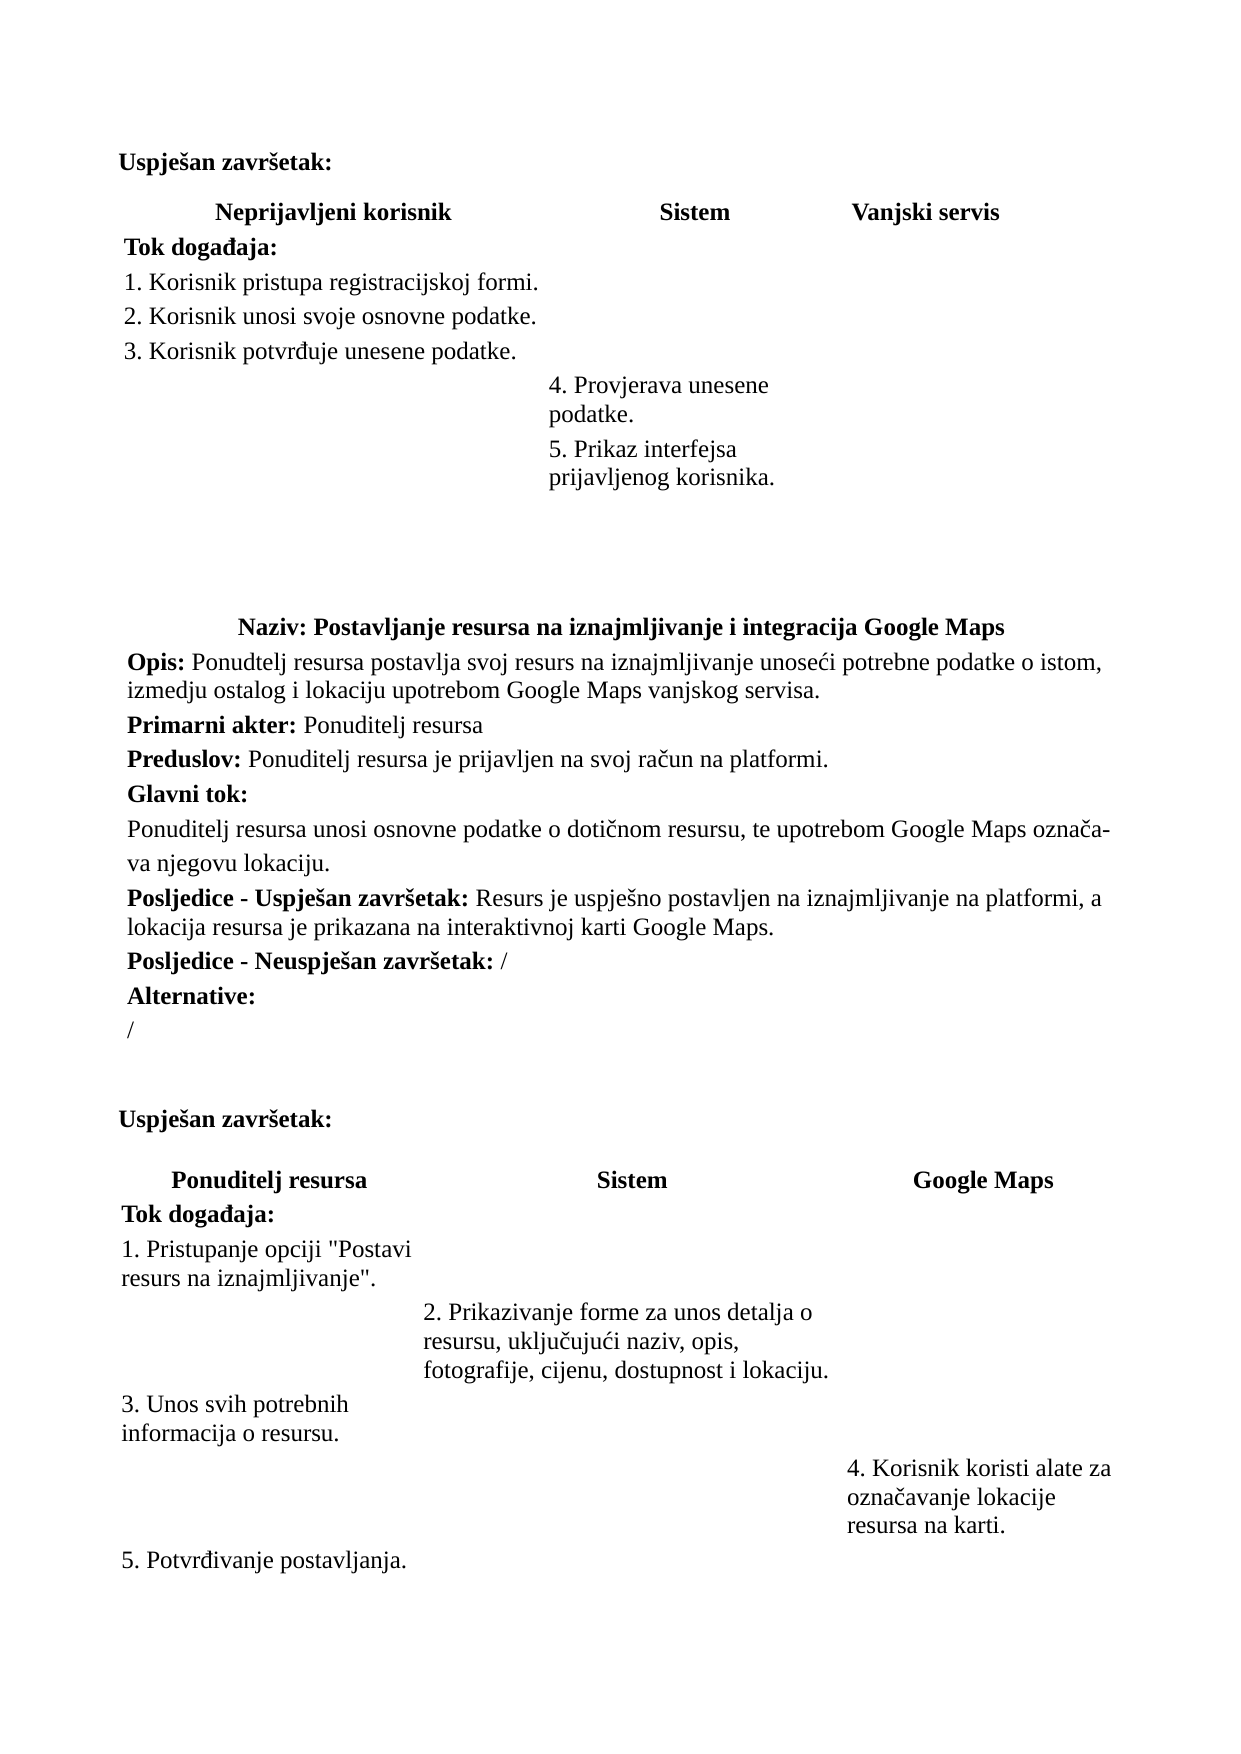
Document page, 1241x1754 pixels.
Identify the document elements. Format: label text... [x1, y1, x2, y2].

table_cell 5. Prikaz interfejsa prijavljenog korisnika. [546, 431, 844, 494]
table_cell Glavni tok: [124, 776, 1119, 811]
table_header Vanjski servis [844, 195, 1007, 229]
table_header Ponuditelj resursa [118, 1162, 420, 1197]
table_cell [546, 229, 844, 264]
table_cell [844, 1295, 1122, 1387]
table_cell [844, 368, 1007, 431]
table_cell [420, 1450, 844, 1542]
table_cell Preduslov: Ponuditelj resursa je prijavljen na svoj račun na platformi. [124, 742, 1119, 776]
text Uspješan završetak: [118, 147, 1122, 176]
table_cell Alternative: [124, 978, 1119, 1012]
table_cell [844, 298, 1007, 333]
table_cell [844, 333, 1007, 367]
table_cell Posljedice - Uspješan završetak: Resurs je uspješno postavljen na iznajmljivanje na platformi, a lokacija resursa je prikazana na interaktivnoj karti Google Maps. [124, 880, 1119, 943]
table_header Neprijavljeni korisnik [121, 195, 546, 229]
table_cell [844, 229, 1007, 264]
table_cell 3. Unos svih potrebnih informacija o resursu. [118, 1387, 420, 1450]
table_cell [844, 1542, 1122, 1577]
table_cell [118, 1450, 420, 1542]
table_cell [844, 431, 1007, 494]
table_cell [420, 1387, 844, 1450]
table_header Google Maps [844, 1162, 1122, 1197]
table_cell Ponuditelj resursa unosi osnovne podatke o dotičnom resursu, te upotrebom Google Maps označa- [124, 811, 1119, 845]
table_cell [546, 264, 844, 298]
table_header Naziv: Postavljanje resursa na iznajmljivanje i integracija Google Maps [124, 609, 1119, 644]
table_cell [844, 1197, 1122, 1231]
table_cell 5. Potvrđivanje postavljanja. [118, 1542, 420, 1577]
table_cell 3. Korisnik potvrđuje unesene podatke. [121, 333, 546, 367]
table_cell 1. Pristupanje opciji "Postavi resurs na iznajmljivanje". [118, 1231, 420, 1294]
table_cell [546, 298, 844, 333]
table_cell [844, 1387, 1122, 1450]
table_cell 4. Korisnik koristi alate za označavanje lokacije resursa na karti. [844, 1450, 1122, 1542]
table_cell Primarni akter: Ponuditelj resursa [124, 707, 1119, 742]
table_cell [420, 1231, 844, 1294]
table_cell [121, 431, 546, 494]
table_cell / [124, 1013, 1119, 1047]
table_cell [844, 264, 1007, 298]
table_cell 2. Korisnik unosi svoje osnovne podatke. [121, 298, 546, 333]
table_cell [420, 1542, 844, 1577]
table_cell [121, 368, 546, 431]
table_cell [420, 1197, 844, 1231]
table_cell 1. Korisnik pristupa registracijskoj formi. [121, 264, 546, 298]
table_header Sistem [420, 1162, 844, 1197]
table_header Sistem [546, 195, 844, 229]
table_cell va njegovu lokaciju. [124, 845, 1119, 880]
table_cell 2. Prikazivanje forme za unos detalja o resursu, uključujući naziv, opis, fotografije, cijenu, dostupnost i lokaciju. [420, 1295, 844, 1387]
table_cell Tok događaja: [118, 1197, 420, 1231]
table_cell Posljedice - Neuspješan završetak: / [124, 943, 1119, 978]
table_cell [546, 333, 844, 367]
table_cell Tok događaja: [121, 229, 546, 264]
table_cell [844, 1231, 1122, 1294]
table_cell 4. Provjerava unesene podatke. [546, 368, 844, 431]
text Uspješan završetak: [118, 1104, 1122, 1133]
table_cell [118, 1295, 420, 1387]
table_cell Opis: Ponudtelj resursa postavlja svoj resurs na iznajmljivanje unoseći potrebne podatke o istom, izmedju ostalog i lokaciju upotrebom Google Maps vanjskog servisa. [124, 644, 1119, 707]
